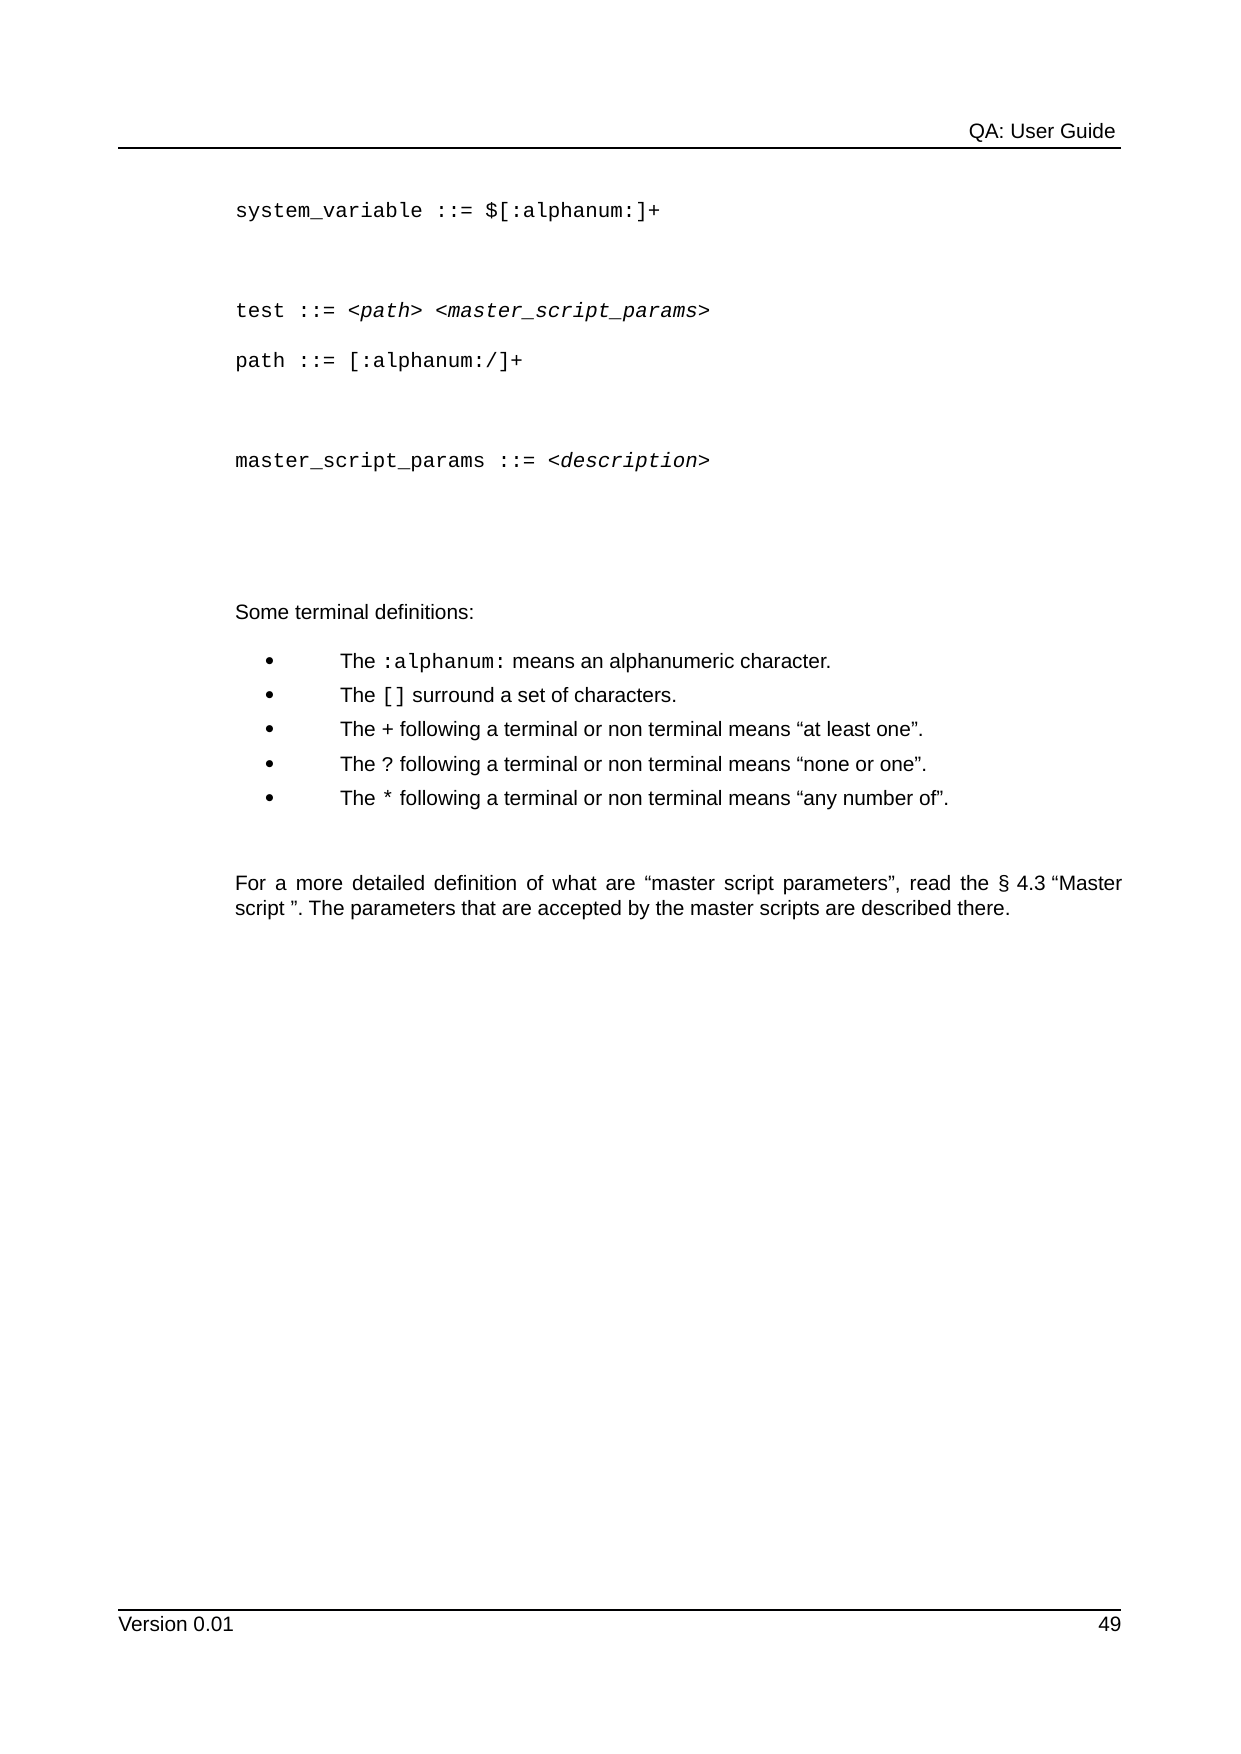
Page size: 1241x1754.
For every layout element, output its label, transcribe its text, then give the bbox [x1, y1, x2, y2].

text master_script_params ::= <description> [235, 449, 1122, 474]
list The * following a terminal or non terminal means “any number of”. [266, 786, 1122, 811]
text path ::= [:alphanum:/]+ [235, 349, 1122, 374]
list The :alphanum: means an alphanumeric character. [266, 649, 1122, 675]
text test ::= <path> <master_script_params> [235, 299, 1122, 324]
text Some terminal definitions: [235, 599, 1122, 624]
list The ? following a terminal or non terminal means “none or one”. [266, 751, 1122, 777]
text system_variable ::= $[:alphanum:]+ [235, 199, 1122, 224]
list The [] surround a set of characters. [266, 683, 1122, 709]
list The + following a terminal or non terminal means “at least one”. [266, 717, 1122, 743]
text For a more detailed definition of what are “master script parameters”, read the § 4.3 “Master script ”. The parameters that are accepted by the master scripts are described there. [235, 870, 1122, 920]
